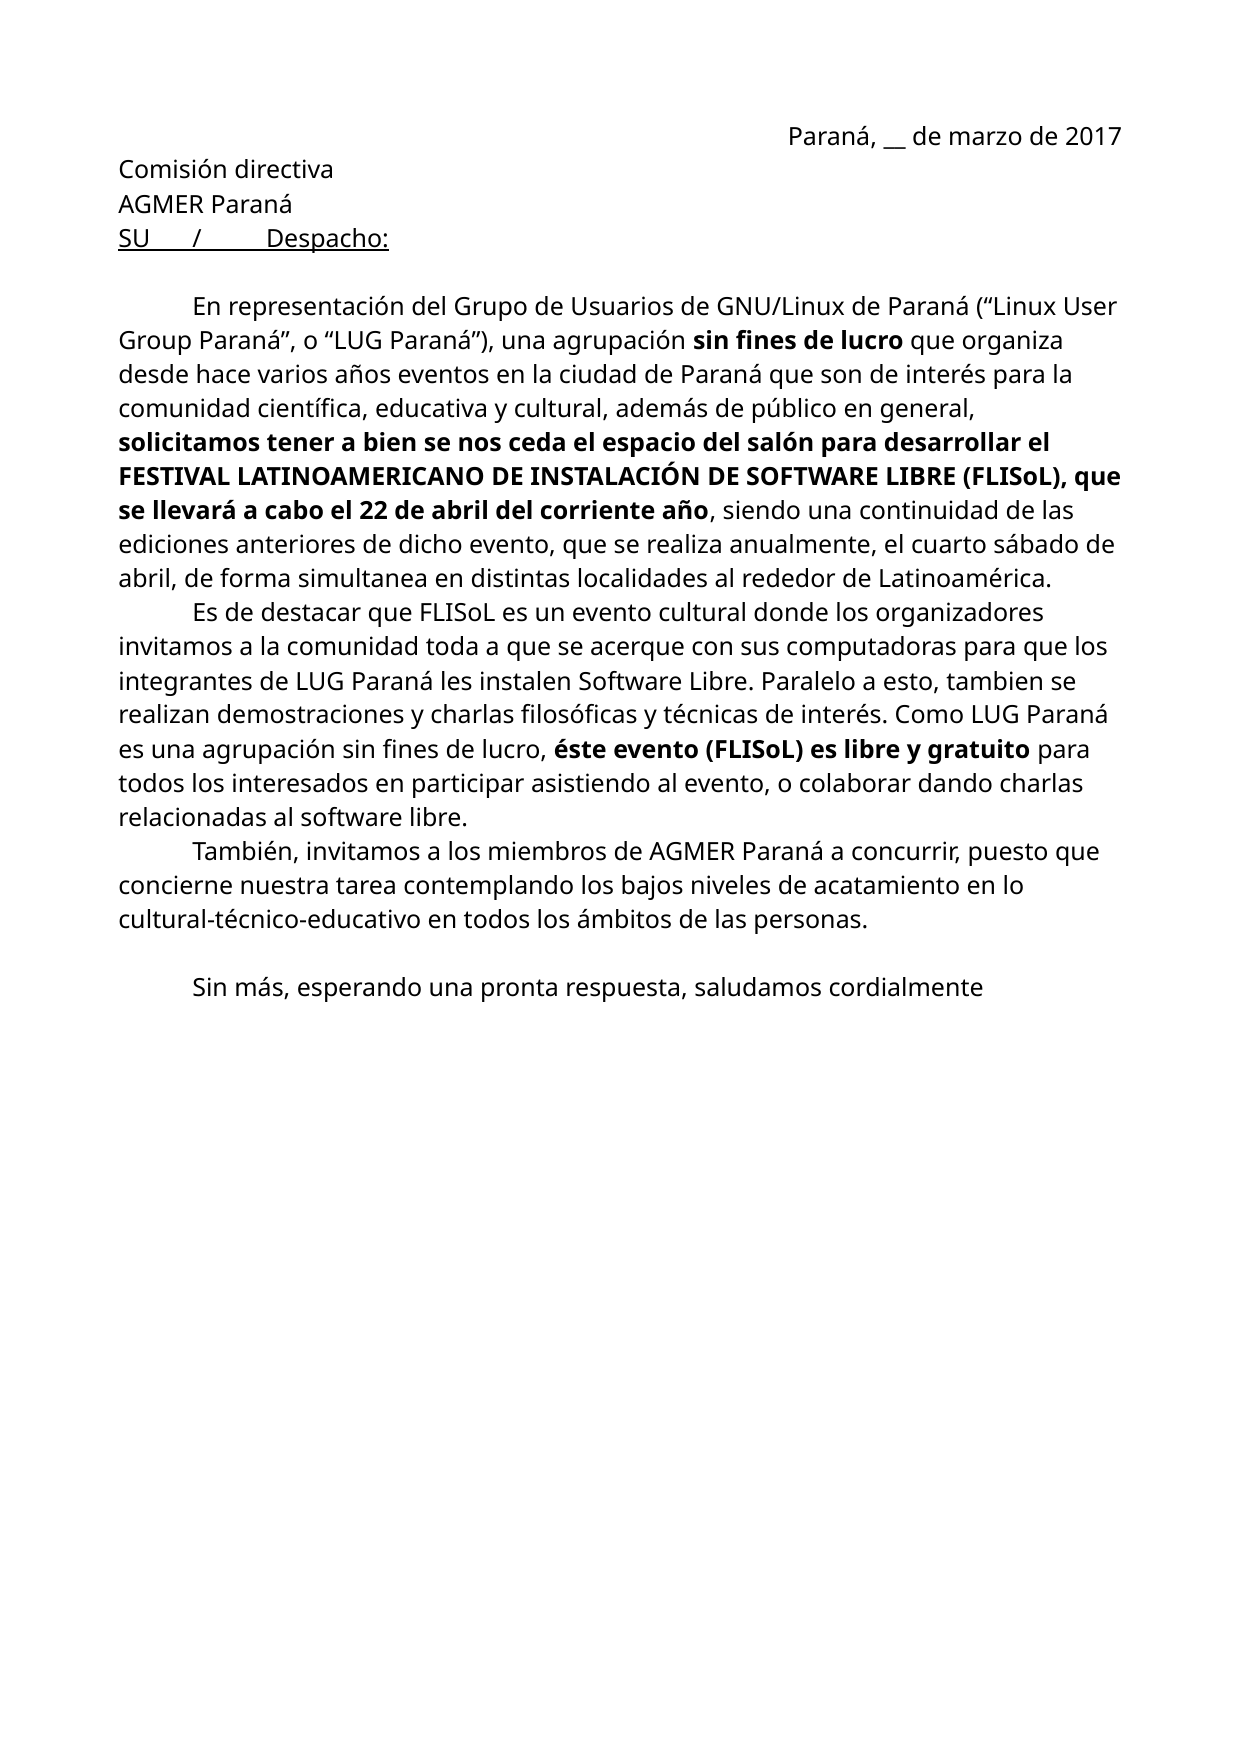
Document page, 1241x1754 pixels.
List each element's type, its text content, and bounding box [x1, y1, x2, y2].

text SU / Despacho: [118, 220, 1122, 254]
text Paraná, __ de marzo de 2017 [118, 118, 1122, 152]
text También, invitamos a los miembros de AGMER Paraná a concurrir, puesto que concierne nuestra tarea contemplando los bajos niveles de acatamiento en lo cultural-técnico-educativo en todos los ámbitos de las personas. [118, 833, 1122, 936]
text En representación del Grupo de Usuarios de GNU/Linux de Paraná (“Linux User Group Paraná”, o “LUG Paraná”), una agrupación sin fines de lucro que organiza desde hace varios años eventos en la ciudad de Paraná que son de interés para la comunidad científica, educativa y cultural, además de público en general, solicitamos tener a bien se nos ceda el espacio del salón para desarrollar el FESTIVAL LATINOAMERICANO DE INSTALACIÓN DE SOFTWARE LIBRE (FLISoL), que se llevará a cabo el 22 de abril del corriente año, siendo una continuidad de las ediciones anteriores de dicho evento, que se realiza anualmente, el cuarto sábado de abril, de forma simultanea en distintas localidades al rededor de Latinoamérica. [118, 288, 1122, 595]
text AGMER Paraná [118, 186, 1122, 220]
text Es de destacar que FLISoL es un evento cultural donde los organizadores invitamos a la comunidad toda a que se acerque con sus computadoras para que los integrantes de LUG Paraná les instalen Software Libre. Paralelo a esto, tambien se realizan demostraciones y charlas filosóficas y técnicas de interés. Como LUG Paraná es una agrupación sin fines de lucro, éste evento (FLISoL) es libre y gratuito para todos los interesados en participar asistiendo al evento, o colaborar dando charlas relacionadas al software libre. [118, 595, 1122, 833]
text Comisión directiva [118, 152, 1122, 186]
text Sin más, esperando una pronta respuesta, saludamos cordialmente [118, 970, 1122, 1004]
